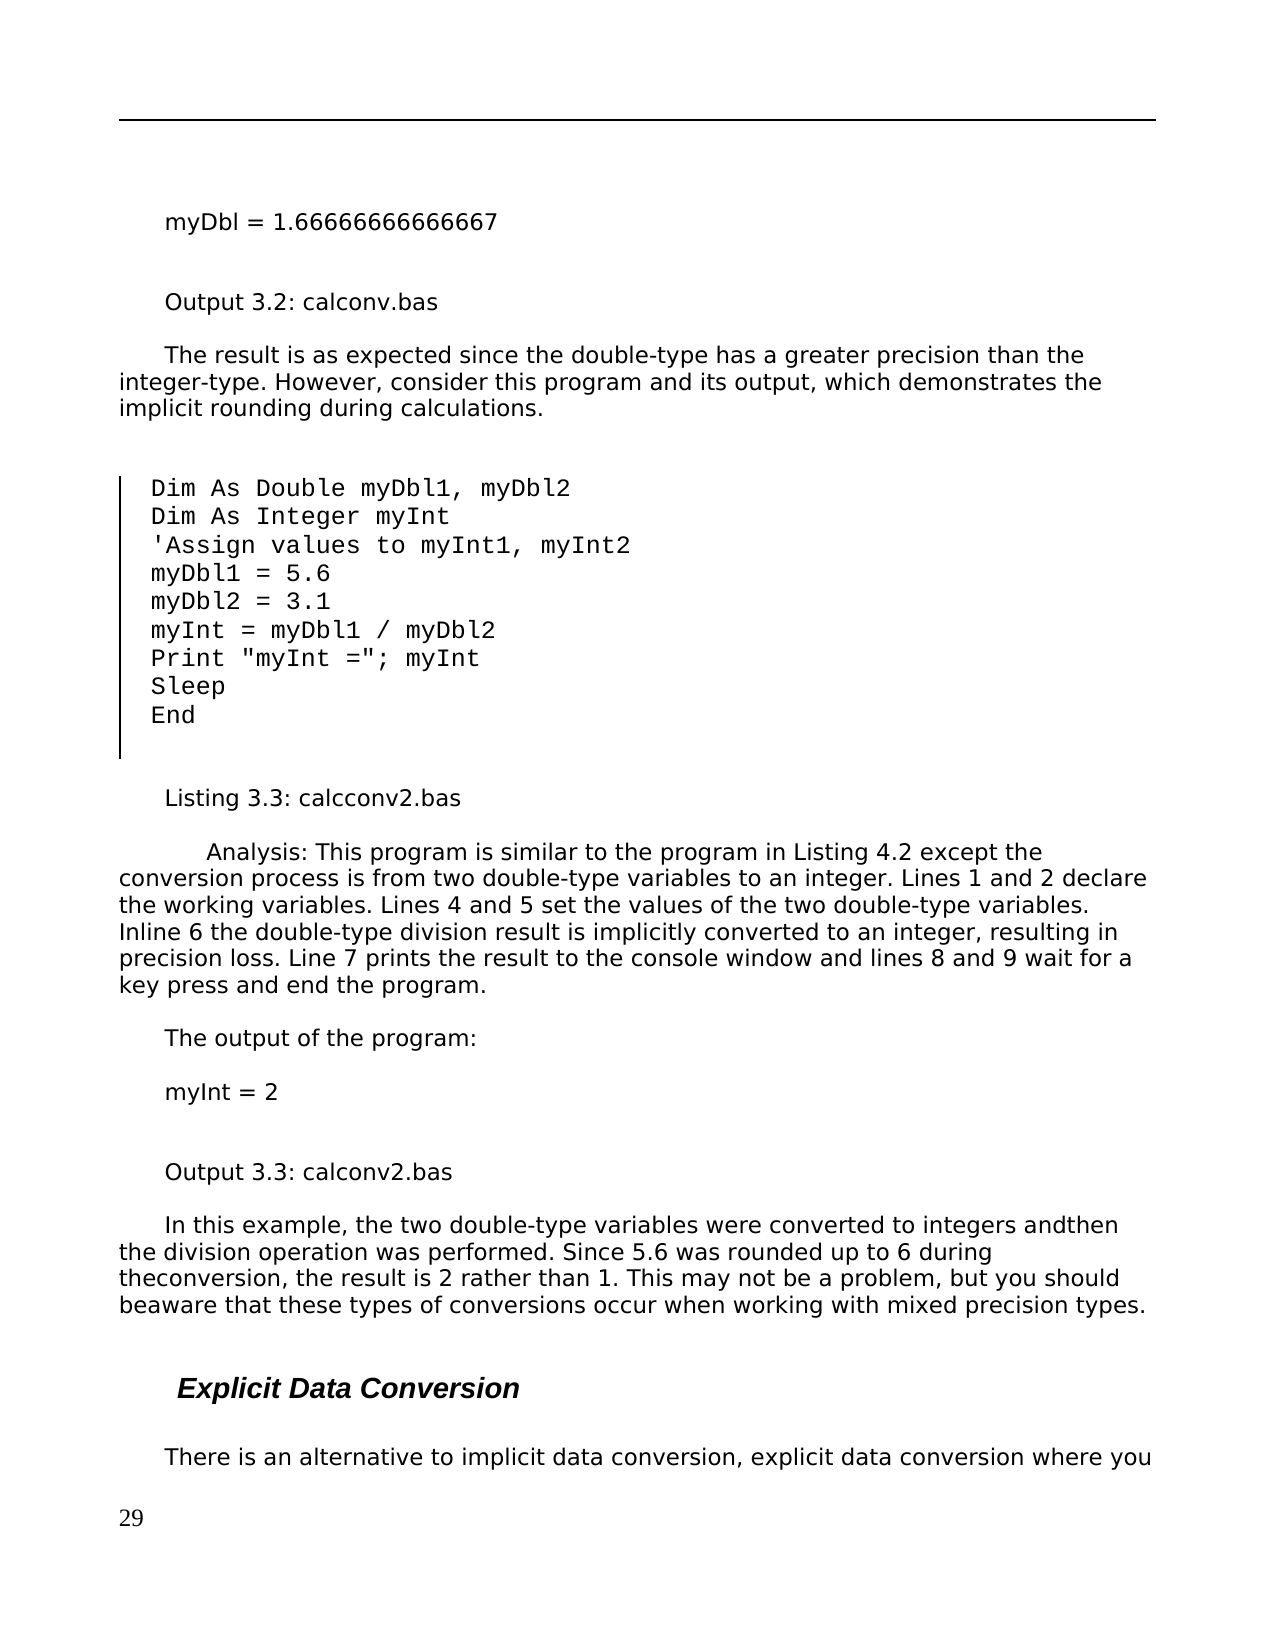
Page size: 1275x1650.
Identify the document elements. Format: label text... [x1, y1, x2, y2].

text myInt = 2 [118, 1079, 1156, 1106]
text Dim As Double myDbl1, myDbl2 [121, 476, 1156, 504]
text 'Assign values to myInt1, myInt2 [121, 532, 1156, 561]
text myDbl1 = 5.6 [121, 561, 1156, 589]
text myDbl = 1.66666666666667 [118, 209, 1156, 236]
text The output of the program: [118, 1026, 1156, 1052]
text The result is as expected since the double-type has a greater precision than the integer-type. However, consider this program and its output, which demonstrates the implicit rounding during calculations. [118, 342, 1156, 422]
subtitle Explicit Data Conversion [118, 1371, 1156, 1405]
text Dim As Integer myInt [121, 504, 1156, 532]
text Output 3.3: calconv2.bas [118, 1159, 1156, 1186]
text Print "myInt ="; myInt [121, 646, 1156, 674]
text In this example, the two double-type variables were converted to integers andthen the division operation was performed. Since 5.6 was rounded up to 6 during theconversion, the result is 2 rather than 1. This may not be a problem, but you should beaware that these types of conversions occur when working with mixed precision types. [118, 1212, 1156, 1319]
text Output 3.2: calconv.bas [118, 289, 1156, 316]
text Listing 3.3: calcconv2.bas [118, 786, 1156, 812]
text myDbl2 = 3.1 [121, 589, 1156, 617]
text There is an alternative to implicit data conversion, explicit data conversion where you [118, 1444, 1156, 1471]
text End [121, 702, 1156, 731]
text Analysis: This program is similar to the program in Listing 4.2 except the conversion process is from two double-type variables to an integer. Lines 1 and 2 declare the working variables. Lines 4 and 5 set the values of the two double-type variables. Inline 6 the double-type division result is implicitly converted to an integer, resulting in precision loss. Line 7 prints the result to the console window and lines 8 and 9 wait for a key press and end the program. [118, 839, 1156, 999]
text myInt = myDbl1 / myDbl2 [121, 617, 1156, 646]
text Sleep [121, 674, 1156, 702]
